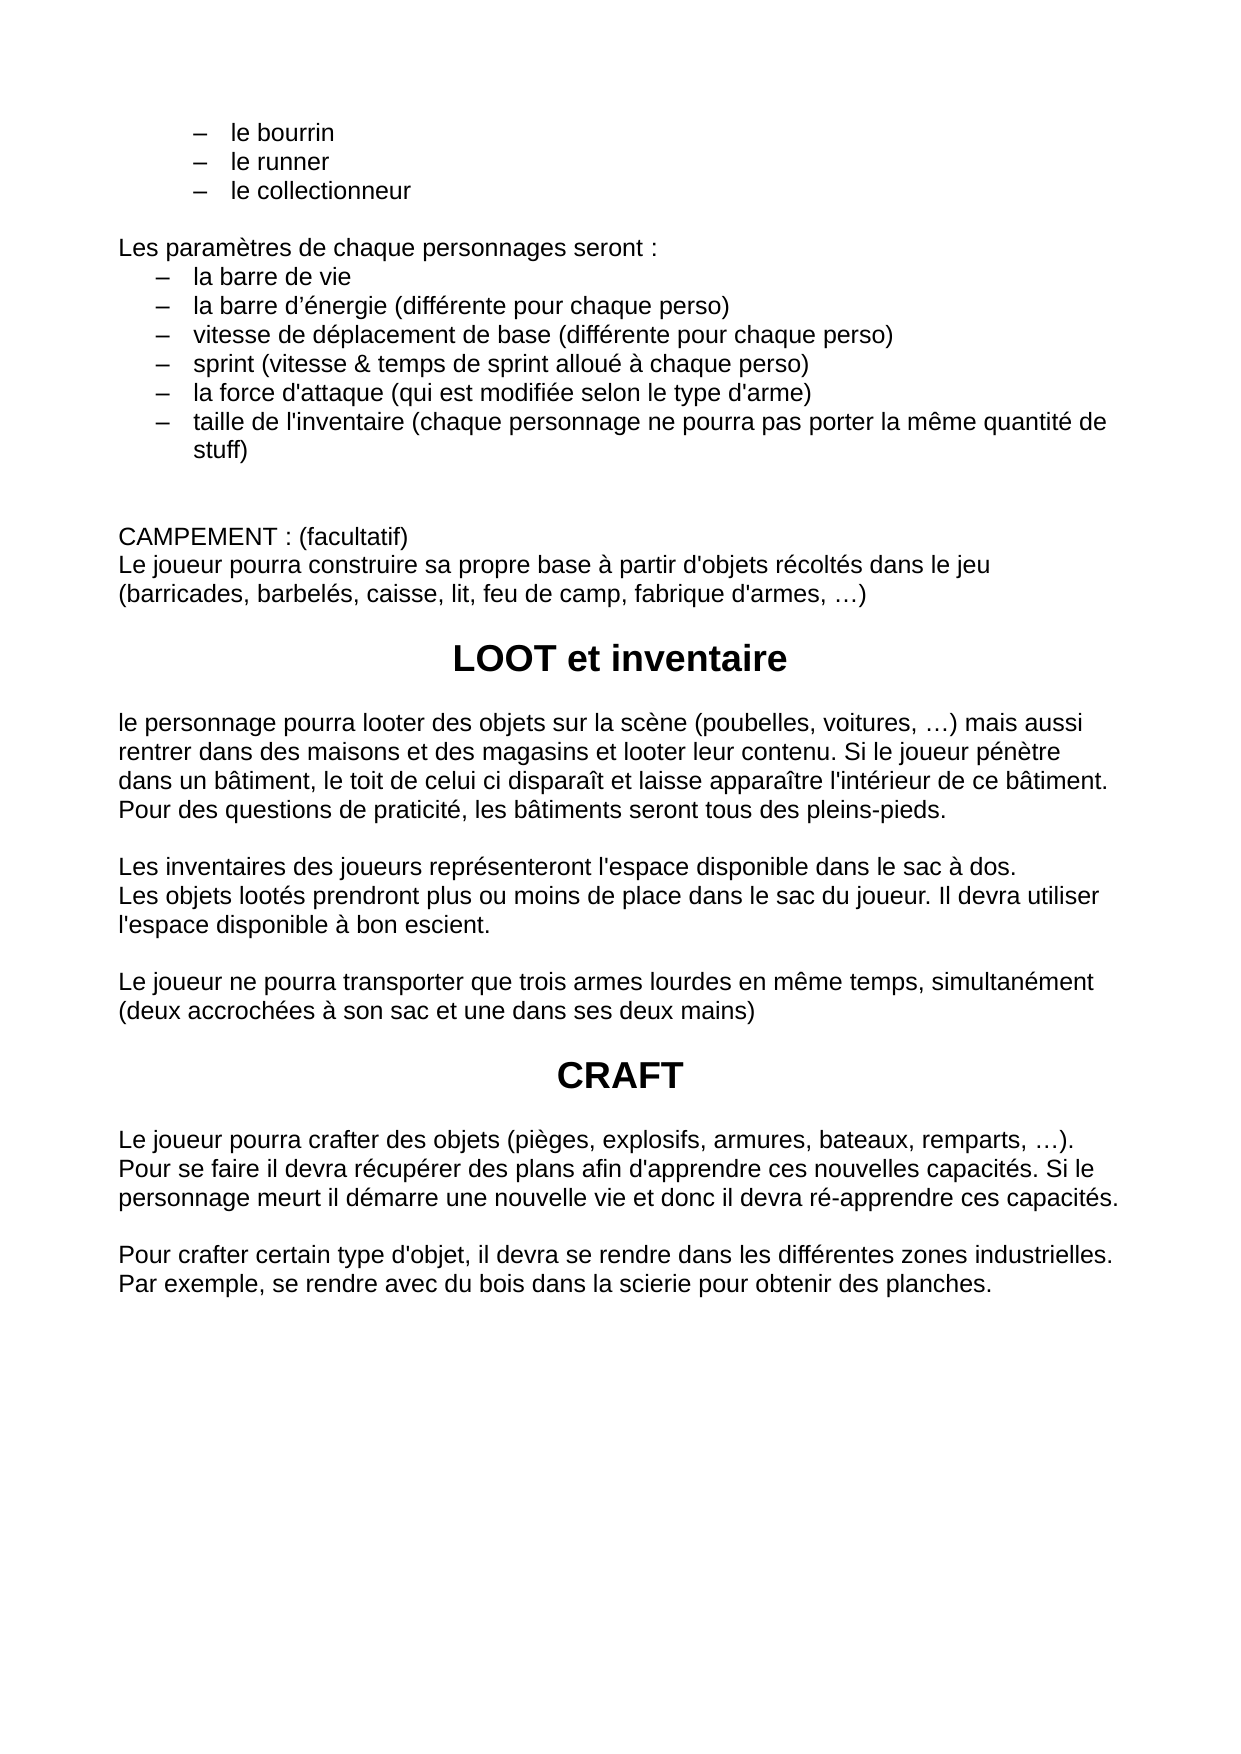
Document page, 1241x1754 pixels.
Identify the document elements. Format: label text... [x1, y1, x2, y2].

text Les paramètres de chaque personnages seront : [118, 233, 1122, 262]
text le personnage pourra looter des objets sur la scène (poubelles, voitures, …) mais aussi rentrer dans des maisons et des magasins et looter leur contenu. Si le joueur pénètre dans un bâtiment, le toit de celui ci disparaît et laisse apparaître l'intérieur de ce bâtiment. [118, 708, 1122, 795]
list taille de l'inventaire (chaque personnage ne pourra pas porter la même quantité de stuff) [156, 406, 1122, 464]
text Pour des questions de praticité, les bâtiments seront tous des pleins-pieds. [118, 795, 1122, 823]
text CAMPEMENT : (facultatif) [118, 522, 1122, 550]
list le collectionneur [193, 176, 1122, 205]
text Le joueur pourra crafter des objets (pièges, explosifs, armures, bateaux, remparts, …). Pour se faire il devra récupérer des plans afin d'apprendre ces nouvelles capacités. Si le personnage meurt il démarre une nouvelle vie et donc il devra ré-apprendre ces capacités. [118, 1125, 1122, 1212]
list vitesse de déplacement de base (différente pour chaque perso) [156, 320, 1122, 349]
text LOOT et inventaire [118, 637, 1122, 680]
list le bourrin [193, 118, 1122, 147]
text Pour crafter certain type d'objet, il devra se rendre dans les différentes zones industrielles. Par exemple, se rendre avec du bois dans la scierie pour obtenir des planches. [118, 1240, 1122, 1298]
text Le joueur ne pourra transporter que trois armes lourdes en même temps, simultanément (deux accrochées à son sac et une dans ses deux mains) [118, 967, 1122, 1025]
text CRAFT [118, 1053, 1122, 1097]
list sprint (vitesse & temps de sprint alloué à chaque perso) [156, 349, 1122, 378]
text Les objets lootés prendront plus ou moins de place dans le sac du joueur. Il devra utiliser l'espace disponible à bon escient. [118, 881, 1122, 938]
list la force d'attaque (qui est modifiée selon le type d'arme) [156, 378, 1122, 406]
list la barre d’énergie (différente pour chaque perso) [156, 291, 1122, 320]
text Les inventaires des joueurs représenteront l'espace disponible dans le sac à dos. [118, 852, 1122, 881]
list le runner [193, 147, 1122, 176]
list la barre de vie [156, 262, 1122, 291]
text Le joueur pourra construire sa propre base à partir d'objets récoltés dans le jeu (barricades, barbelés, caisse, lit, feu de camp, fabrique d'armes, …) [118, 550, 1122, 608]
